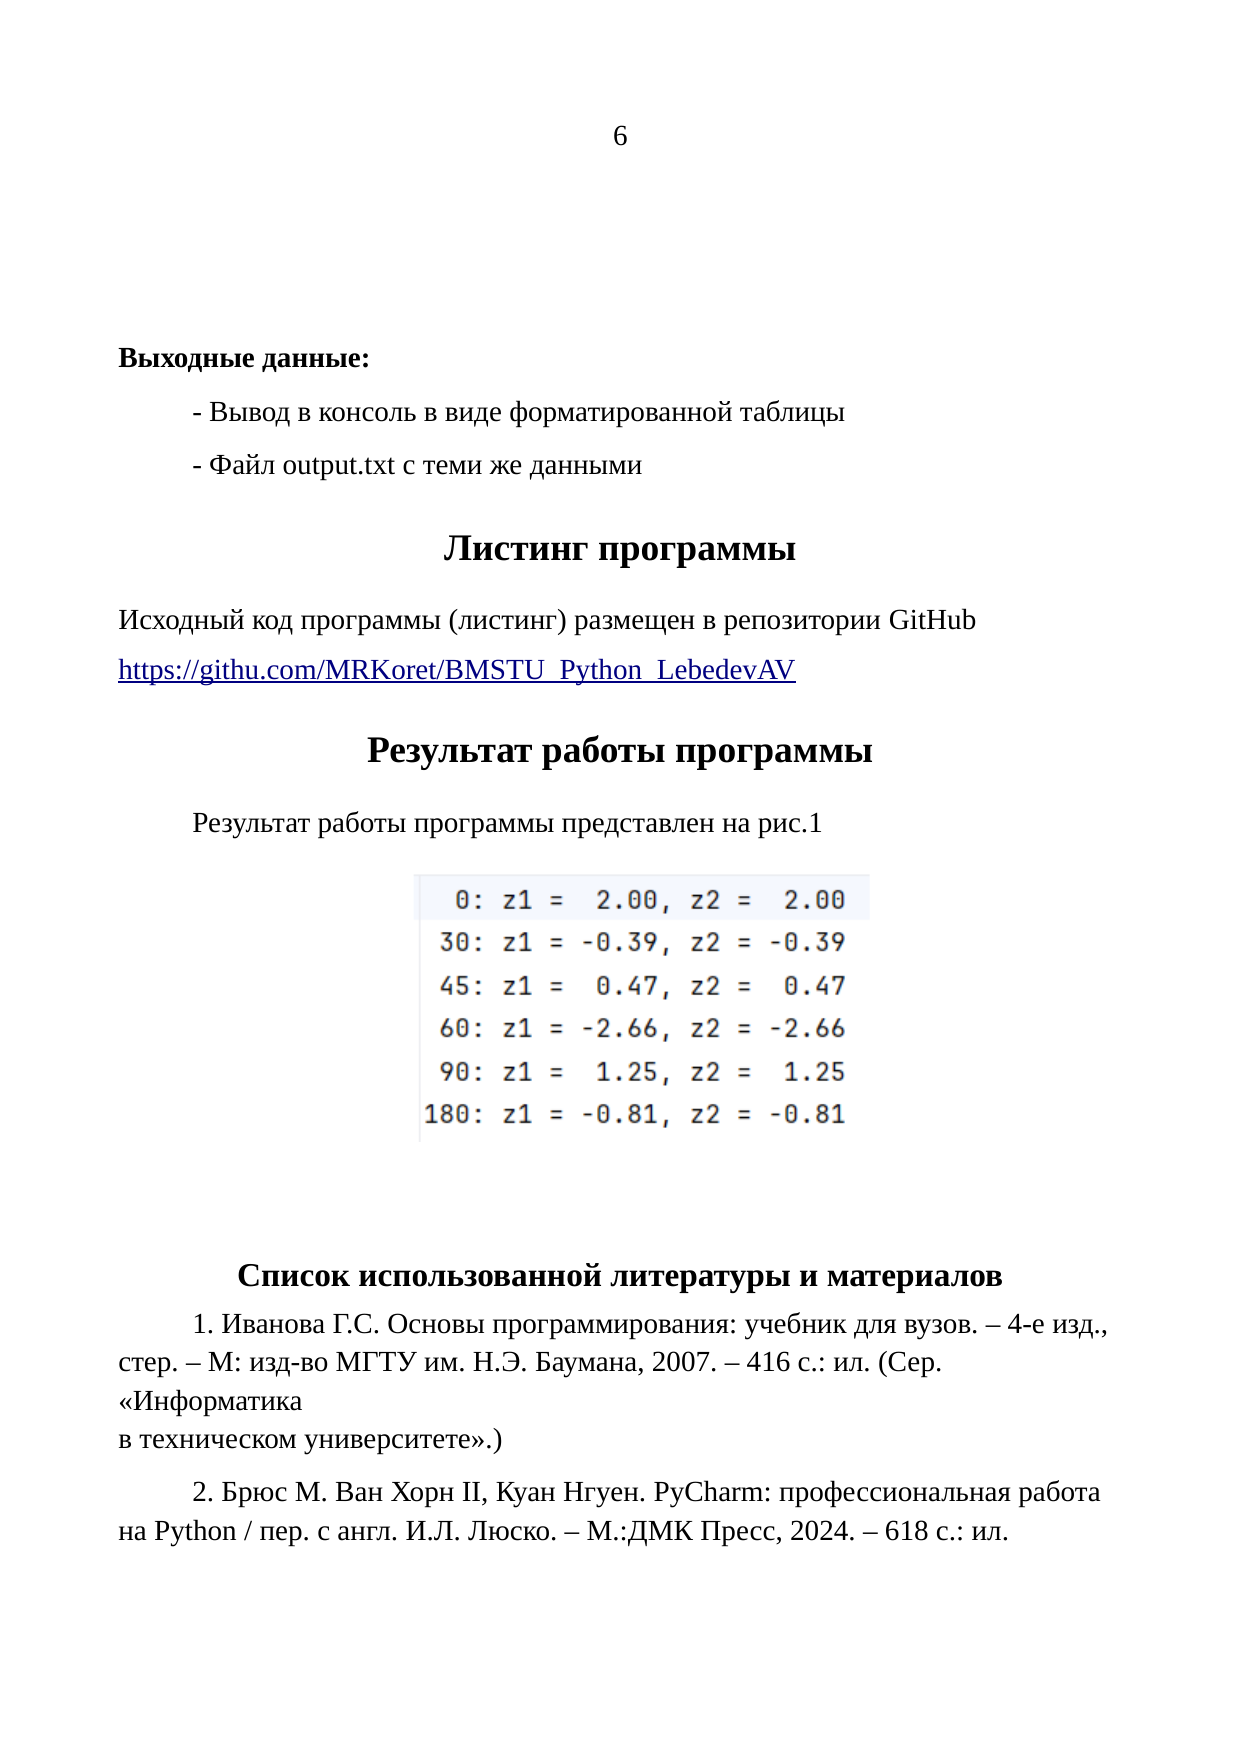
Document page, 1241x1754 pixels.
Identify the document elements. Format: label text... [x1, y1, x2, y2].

text - Вывод в консоль в виде форматированной таблицы [118, 394, 1122, 427]
list Иванова Г.С. Основы программирования: учебник для вузов. – 4-е изд., стер. – М: изд-во МГТУ им. Н.Э. Баумана, 2007. – 416 с.: ил. (Сер. «Информатика в техническом университете».) [118, 1306, 1122, 1455]
subtitle Листинг программы [118, 525, 1122, 568]
picture [413, 870, 870, 1142]
list Брюс М. Ван Хорн II, Куан Нгуен. PyCharm: профессиональная работа на Python / пер. с англ. И.Л. Люско. – М.:ДМК Пресс, 2024. – 618 с.: ил. [118, 1474, 1122, 1547]
subtitle Список использованной литературы и материалов [118, 1255, 1122, 1293]
subtitle Результат работы программы [118, 728, 1122, 771]
text - Файл output.txt с теми же данными [118, 447, 1122, 480]
text Результат работы программы представлен на рис.1 [118, 805, 1122, 838]
text Выходные данные: [118, 341, 1122, 374]
text Исходный код программы (листинг) размещен в репозитории GitHub [118, 602, 1122, 636]
text https://githu.com/MRKoret/BMSTU_Python_LebedevAV [118, 652, 1122, 686]
